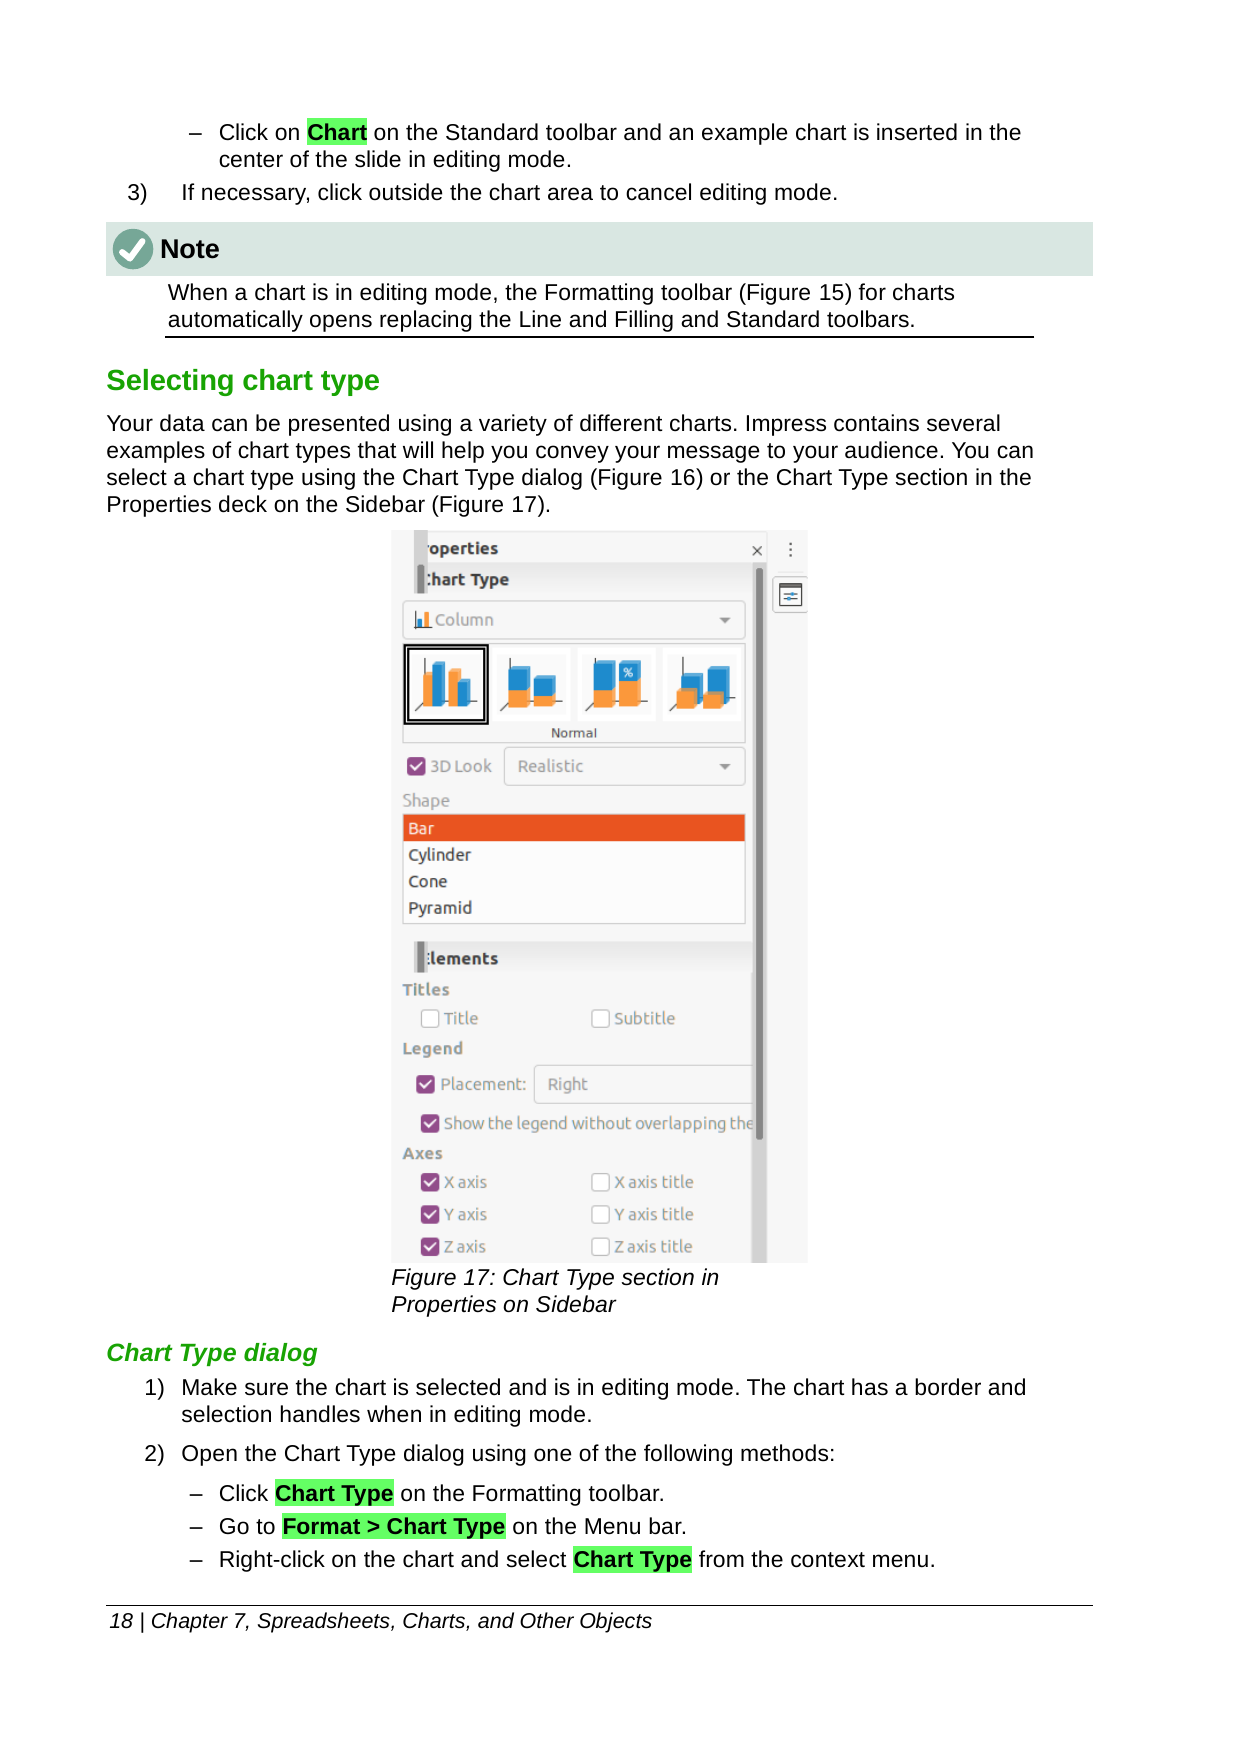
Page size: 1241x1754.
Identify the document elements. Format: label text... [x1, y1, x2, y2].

list Open the Chart Type dialog using one of the following methods: [164, 1439, 1093, 1467]
subtitle Chart Type dialog [106, 1338, 1093, 1367]
list Right-click on the chart and select Chart Type from the context menu. [189, 1546, 573, 1573]
list Make sure the chart is selected and is in editing mode. The chart has a border and selection handles when in editing mode. [164, 1373, 1093, 1427]
list Click Chart Type on the Formatting toolbar. [394, 1479, 1093, 1506]
text Figure 17: Chart Type section in Properties on Sidebar [391, 1263, 808, 1317]
list Go to Format > Chart Type on the Menu bar. [189, 1512, 1093, 1539]
picture [391, 530, 808, 1263]
text Your data can be presented using a variety of different charts. Impress contains several examples of chart types that will help you convey your message to your audience. You can select a chart type using the Chart Type dialog (Figure 16) or the Chart Type section in the Properties deck on the Sidebar (Figure 17). [106, 409, 1093, 517]
subtitle Note [106, 222, 1093, 276]
list Click Chart Type on the Formatting toolbar. [189, 1479, 275, 1506]
list If necessary, click outside the chart area to cancel editing mode. [148, 178, 1093, 206]
text When a chart is in editing mode, the Formatting toolbar (Figure 15) for charts automatically opens replacing the Line and Filling and Standard toolbars. [164, 276, 1034, 338]
list Click on Chart on the Standard toolbar and an example chart is inserted in the center of the slide in editing mode. [189, 118, 1093, 172]
subtitle Selecting chart type [106, 363, 1093, 397]
list Right-click on the chart and select Chart Type from the context menu. [692, 1546, 1093, 1573]
